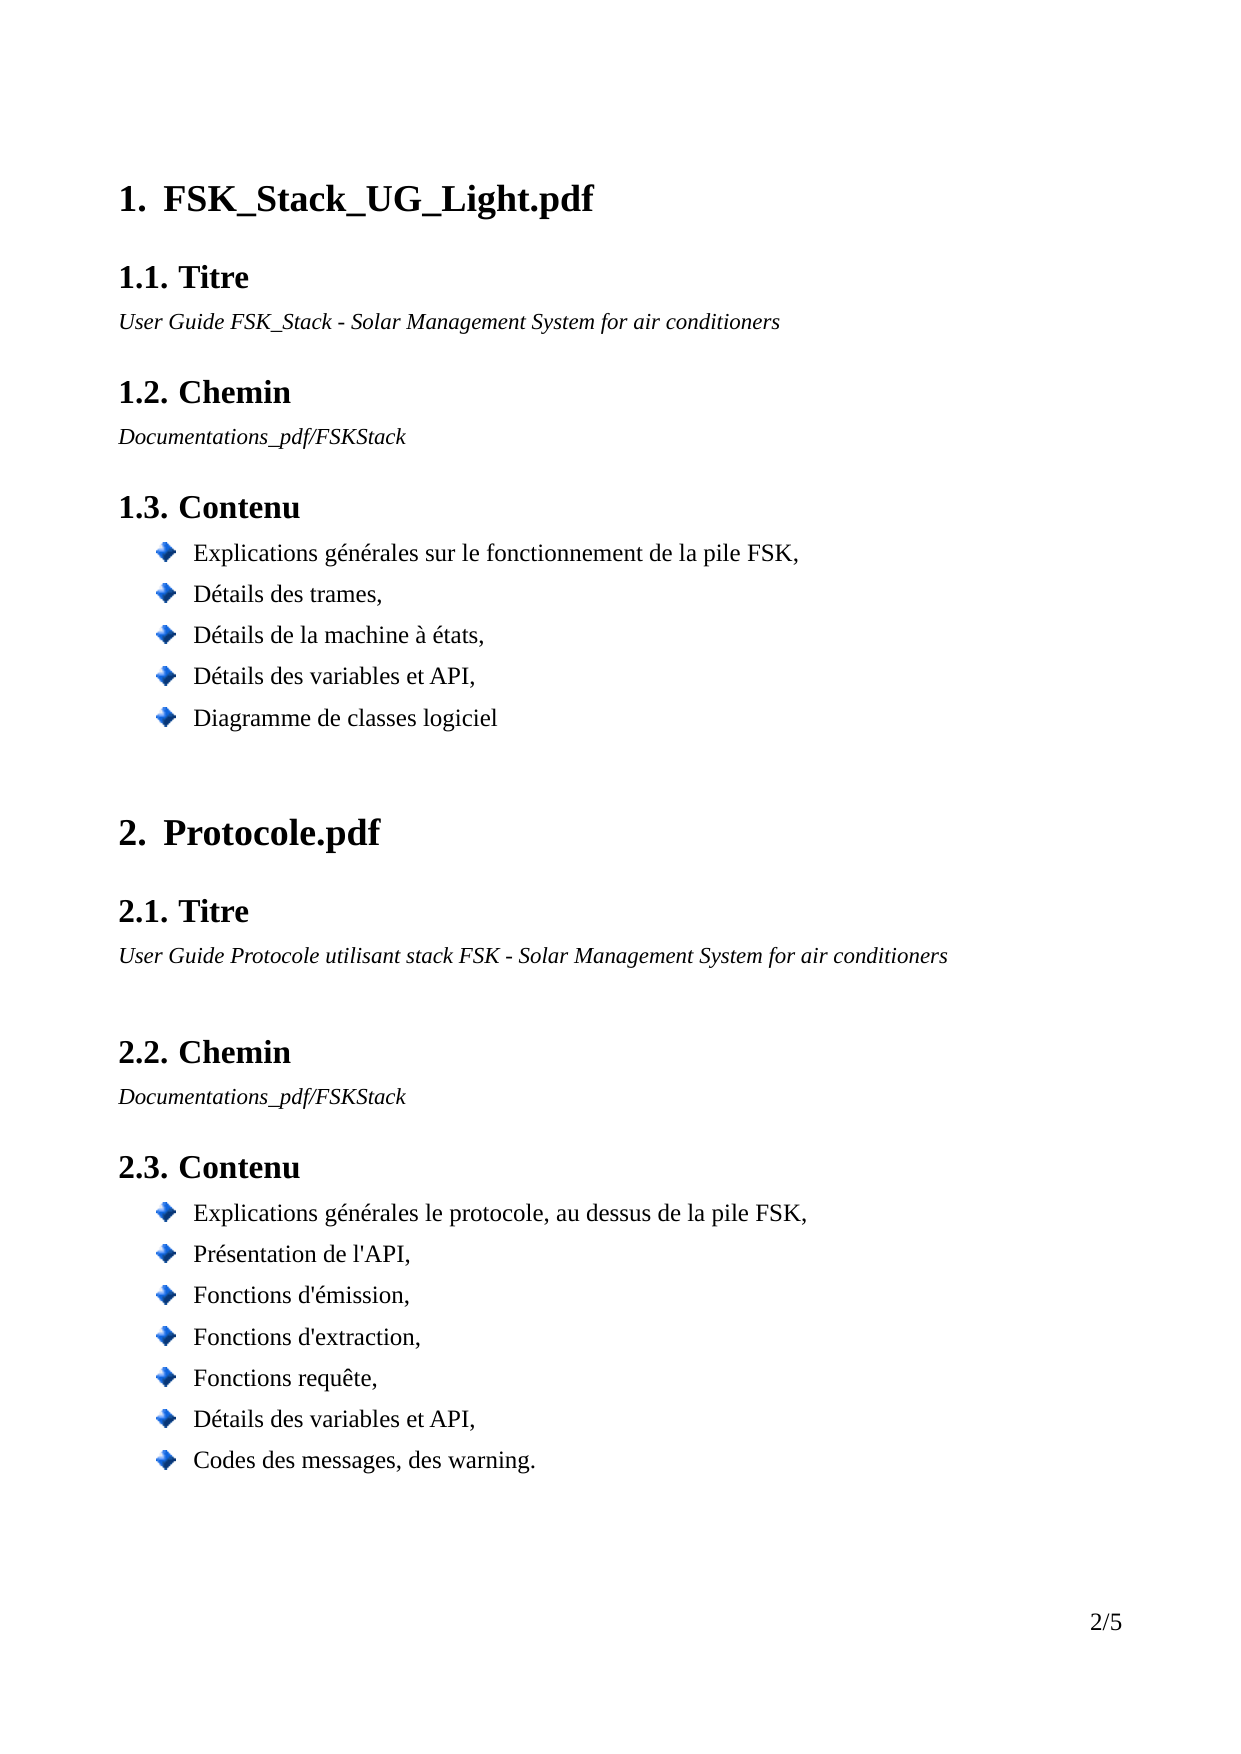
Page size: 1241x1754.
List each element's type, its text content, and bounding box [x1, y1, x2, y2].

picture [156, 1409, 176, 1428]
text User Guide FSK_Stack - Solar Management System for air conditioners [118, 308, 1122, 335]
subtitle Titre [118, 257, 1122, 296]
list Présentation de l'API, [156, 1239, 1122, 1268]
subtitle Protocole.pdf [118, 810, 1122, 854]
list Détails des variables et API, [156, 1404, 1122, 1433]
text Documentations_pdf/FSKStack [118, 1083, 1122, 1109]
list Codes des messages, des warning. [156, 1445, 1122, 1474]
list Fonctions d'extraction, [156, 1322, 1122, 1350]
list Détails de la machine à états, [156, 620, 1122, 649]
text Documentations_pdf/FSKStack [118, 423, 1122, 449]
subtitle FSK_Stack_UG_Light.pdf [118, 176, 1122, 220]
subtitle Contenu [118, 487, 1122, 525]
subtitle Chemin [118, 372, 1122, 411]
list Diagramme de classes logiciel [156, 703, 1122, 731]
list Détails des variables et API, [156, 661, 1122, 690]
subtitle Chemin [118, 1032, 1122, 1071]
list Détails des trames, [156, 579, 1122, 608]
list Fonctions requête, [156, 1363, 1122, 1392]
text User Guide Protocole utilisant stack FSK - Solar Management System for air conditioners [118, 942, 1122, 995]
picture [156, 583, 176, 603]
picture [156, 542, 176, 562]
picture [156, 1244, 176, 1263]
picture [156, 1202, 176, 1222]
picture [156, 625, 176, 644]
subtitle Titre [118, 891, 1122, 930]
picture [156, 707, 176, 727]
picture [156, 1367, 176, 1387]
list Explications générales sur le fonctionnement de la pile FSK, [156, 538, 1122, 566]
picture [156, 666, 176, 686]
picture [156, 1450, 176, 1470]
picture [156, 1285, 176, 1305]
list Explications générales le protocole, au dessus de la pile FSK, [156, 1198, 1122, 1227]
list Fonctions d'émission, [156, 1280, 1122, 1309]
picture [156, 1326, 176, 1346]
subtitle Contenu [118, 1147, 1122, 1185]
